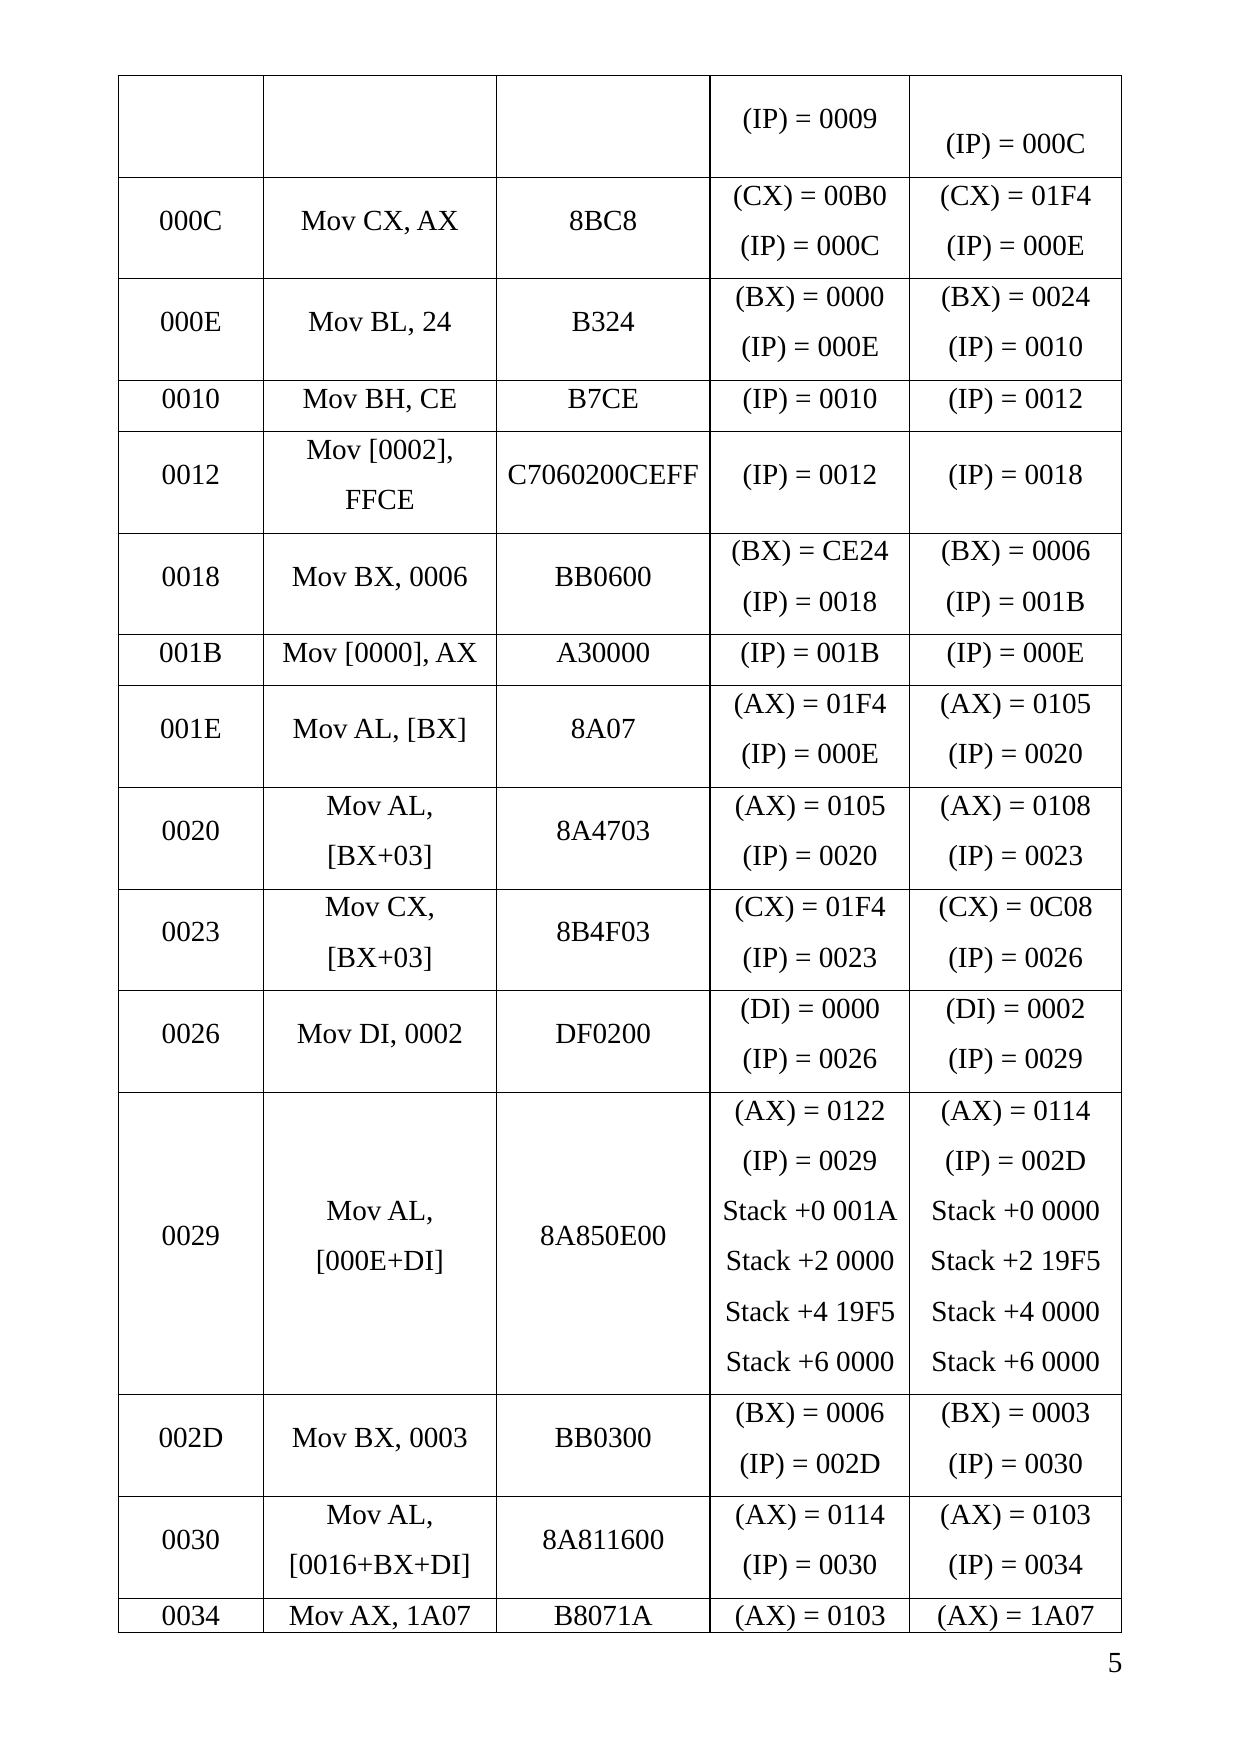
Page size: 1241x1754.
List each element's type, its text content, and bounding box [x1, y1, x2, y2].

table_cell [119, 76, 263, 177]
table_cell (IP) = 0012 [711, 432, 909, 532]
table_cell B7CE [497, 381, 709, 431]
table_cell 0010 [119, 381, 263, 431]
table_cell [497, 76, 709, 177]
table_cell 0030 [119, 1497, 263, 1597]
table_cell (AX) = 0103 (IP) = 0034 [910, 1497, 1121, 1597]
table_cell (AX) = 0114 (IP) = 0030 [711, 1497, 909, 1597]
table_cell (IP) = 0009 [711, 76, 909, 177]
table_cell B324 [497, 279, 709, 380]
table_cell Mov [0002], FFCE [264, 432, 496, 532]
table_cell (CX) = 00B0 (IP) = 000C [711, 178, 909, 278]
table_cell (IP) = 0010 [711, 381, 909, 431]
table_cell 001E [119, 686, 263, 787]
table_cell (AX) = 0103 [711, 1599, 909, 1632]
table_cell 001B [119, 635, 263, 685]
table_cell (IP) = 0018 [910, 432, 1121, 532]
table_cell Mov BX, 0003 [264, 1395, 496, 1496]
table_cell 000E [119, 279, 263, 380]
table_cell (AX) = 01F4 (IP) = 000E [711, 686, 909, 787]
table_cell (AX) = 0105 (IP) = 0020 [711, 788, 909, 888]
table_cell (CX) = 0C08 (IP) = 0026 [910, 890, 1121, 990]
table_cell (DI) = 0000 (IP) = 0026 [711, 991, 909, 1092]
table_cell B8071A [497, 1599, 709, 1632]
table_cell (BX) = 0006 (IP) = 001B [910, 534, 1121, 634]
table_cell (IP) = 000E [910, 635, 1121, 685]
table_cell (BX) = 0003 (IP) = 0030 [910, 1395, 1121, 1496]
table_cell BB0600 [497, 534, 709, 634]
table_cell Mov AL, [0016+BX+DI] [264, 1497, 496, 1597]
table_cell BB0300 [497, 1395, 709, 1496]
table_cell (IP) = 0012 [910, 381, 1121, 431]
table_cell DF0200 [497, 991, 709, 1092]
table_cell 8A811600 [497, 1497, 709, 1597]
table_cell C7060200CEFF [497, 432, 709, 532]
table_cell Mov [0000], AX [264, 635, 496, 685]
table_cell Mov AL, [BX+03] [264, 788, 496, 888]
table_cell (BX) = 0024 (IP) = 0010 [910, 279, 1121, 380]
table_cell 8BC8 [497, 178, 709, 278]
table_cell (CX) = 01F4 (IP) = 000E [910, 178, 1121, 278]
table_cell Mov AL, [000E+DI] [264, 1093, 496, 1394]
table_cell 8B4F03 [497, 890, 709, 990]
table_cell 8A850E00 [497, 1093, 709, 1394]
table_cell (AX) = 0105 (IP) = 0020 [910, 686, 1121, 787]
table_cell [264, 76, 496, 177]
table_cell (DI) = 0002 (IP) = 0029 [910, 991, 1121, 1092]
table_cell Mov BX, 0006 [264, 534, 496, 634]
table_cell Mov DI, 0002 [264, 991, 496, 1092]
table_cell Mov AX, 1A07 [264, 1599, 496, 1632]
table_cell Mov BL, 24 [264, 279, 496, 380]
table_cell (AX) = 0108 (IP) = 0023 [910, 788, 1121, 888]
table_cell 0012 [119, 432, 263, 532]
table_cell 002D [119, 1395, 263, 1496]
table_cell Mov CX, [BX+03] [264, 890, 496, 990]
table_cell 000C [119, 178, 263, 278]
table_cell A30000 [497, 635, 709, 685]
table_cell Mov AL, [BX] [264, 686, 496, 787]
table_cell (AX) = 1A07 [910, 1599, 1121, 1632]
table_cell (AX) = 0122 (IP) = 0029 Stack +0 001A Stack +2 0000 Stack +4 19F5 Stack +6 0000 [711, 1093, 909, 1394]
table_cell (BX) = 0000 (IP) = 000E [711, 279, 909, 380]
table_cell (IP) = 000C [910, 76, 1121, 177]
table_cell 0018 [119, 534, 263, 634]
table_cell Mov CX, AX [264, 178, 496, 278]
table_cell (BX) = 0006 (IP) = 002D [711, 1395, 909, 1496]
table_cell 0029 [119, 1093, 263, 1394]
table_cell 0020 [119, 788, 263, 888]
table_cell (AX) = 0114 (IP) = 002D Stack +0 0000 Stack +2 19F5 Stack +4 0000 Stack +6 0000 [910, 1093, 1121, 1394]
table_cell 8A07 [497, 686, 709, 787]
table_cell (BX) = CE24 (IP) = 0018 [711, 534, 909, 634]
table_cell Mov BH, CE [264, 381, 496, 431]
table_cell (IP) = 001B [711, 635, 909, 685]
table_cell 0034 [119, 1599, 263, 1632]
table_cell 0023 [119, 890, 263, 990]
table_cell (CX) = 01F4 (IP) = 0023 [711, 890, 909, 990]
table_cell 0026 [119, 991, 263, 1092]
table_cell 8A4703 [497, 788, 709, 888]
